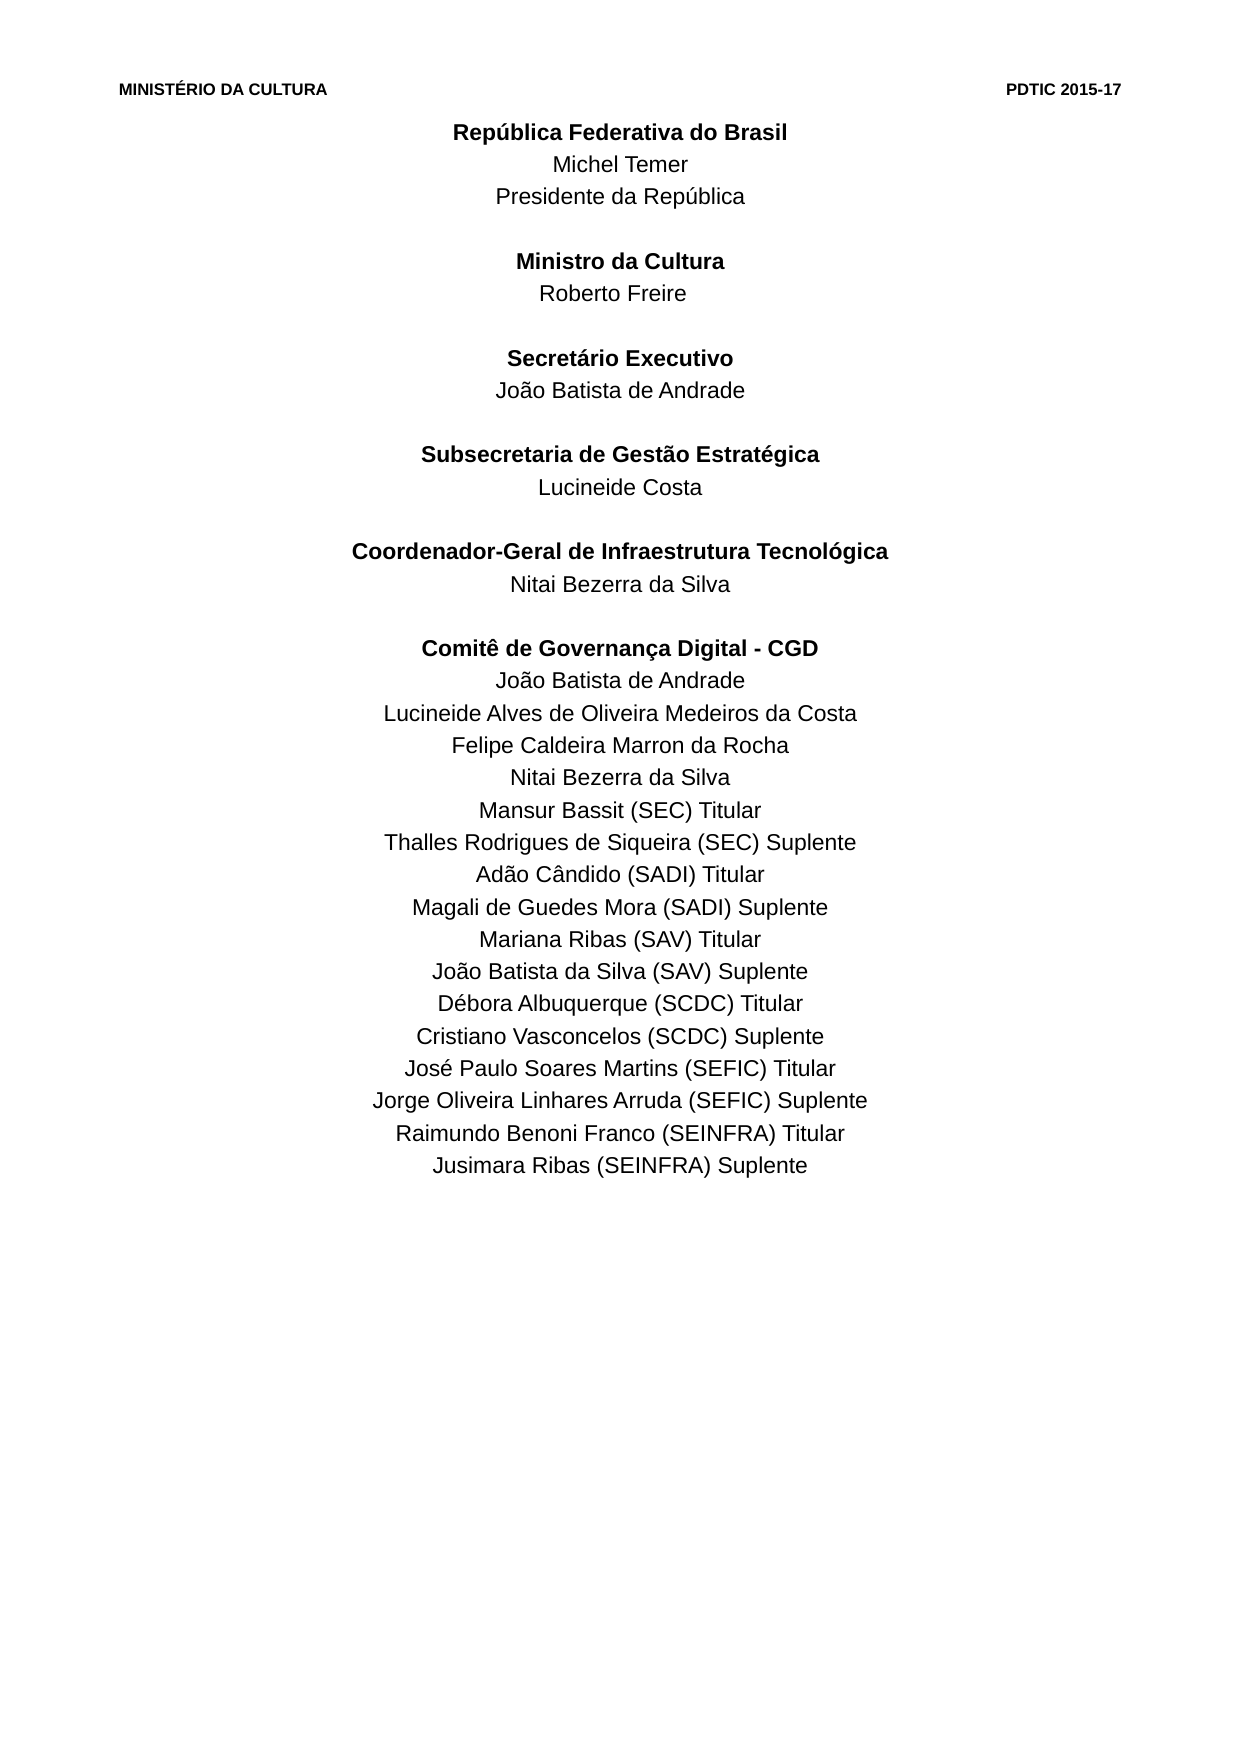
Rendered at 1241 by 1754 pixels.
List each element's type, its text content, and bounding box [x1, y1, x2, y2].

text Michel Temer [118, 151, 1122, 177]
text República Federativa do Brasil [118, 118, 1122, 145]
text Mansur Bassit (SEC) Titular [118, 797, 1122, 823]
text Cristiano Vasconcelos (SCDC) Suplente [118, 1023, 1122, 1049]
text Jorge Oliveira Linhares Arruda (SEFIC) Suplente [118, 1087, 1122, 1114]
text Subsecretaria de Gestão Estratégica [118, 441, 1122, 468]
text Adão Cândido (SADI) Titular [118, 861, 1122, 888]
text Lucineide Alves de Oliveira Medeiros da Costa [118, 700, 1122, 726]
text Débora Albuquerque (SCDC) Titular [118, 990, 1122, 1017]
text Ministro da Cultura [118, 248, 1122, 274]
text Lucineide Costa [118, 474, 1122, 500]
text João Batista de Andrade [118, 377, 1122, 403]
text Roberto Freire [118, 280, 1107, 306]
text João Batista de Andrade [118, 667, 1122, 694]
text Nitai Bezerra da Silva [118, 571, 1122, 597]
text Secretário Executivo [118, 344, 1122, 371]
text José Paulo Soares Martins (SEFIC) Titular [118, 1055, 1122, 1081]
text Mariana Ribas (SAV) Titular [118, 926, 1122, 952]
text Coordenador-Geral de Infraestrutura Tecnológica [118, 538, 1122, 565]
text Presidente da República [118, 183, 1122, 209]
text Raimundo Benoni Franco (SEINFRA) Titular [118, 1119, 1122, 1146]
text Nitai Bezerra da Silva [118, 764, 1122, 791]
text Comitê de Governança Digital - CGD [118, 635, 1122, 662]
text João Batista da Silva (SAV) Suplente [118, 958, 1122, 984]
text Magali de Guedes Mora (SADI) Suplente [118, 893, 1122, 920]
text Thalles Rodrigues de Siqueira (SEC) Suplente [118, 829, 1122, 855]
text Felipe Caldeira Marron da Rocha [118, 732, 1122, 758]
text Jusimara Ribas (SEINFRA) Suplente [118, 1152, 1122, 1209]
